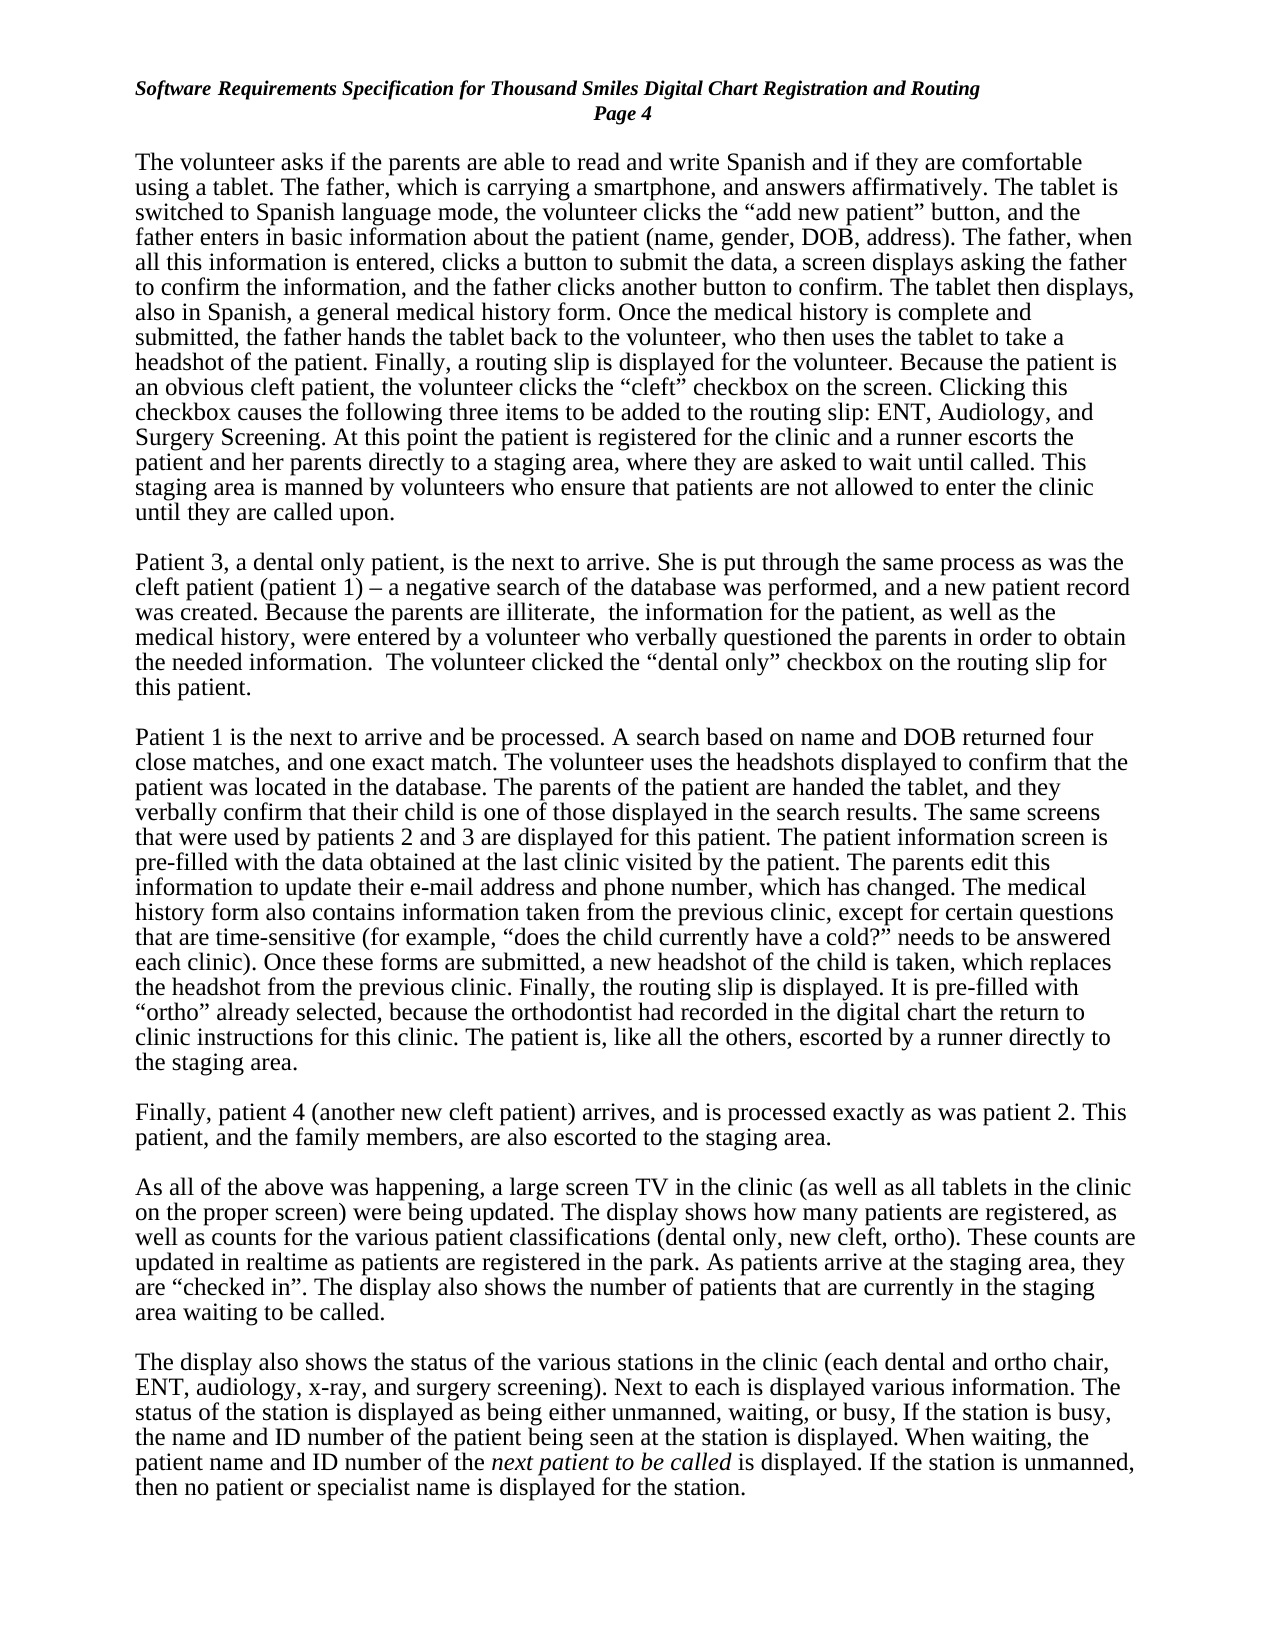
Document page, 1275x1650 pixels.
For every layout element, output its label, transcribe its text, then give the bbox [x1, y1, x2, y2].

text The display also shows the status of the various stations in the clinic (each dental and ortho chair, ENT, audiology, x-ray, and surgery screening). Next to each is displayed various information. The status of the station is displayed as being either unmanned, waiting, or busy, If the station is busy, the name and ID number of the patient being seen at the station is displayed. When waiting, the patient name and ID number of the next patient to be called is displayed. If the station is unmanned, then no patient or specialist name is displayed for the station. [135, 1350, 1140, 1500]
text As all of the above was happening, a large screen TV in the clinic (as well as all tablets in the clinic on the proper screen) were being updated. The display shows how many patients are registered, as well as counts for the various patient classifications (dental only, new cleft, ortho). These counts are updated in realtime as patients are registered in the park. As patients arrive at the staging area, they are “checked in”. The display also shows the number of patients that are currently in the staging area waiting to be called. [135, 1175, 1140, 1325]
text Patient 1 is the next to arrive and be processed. A search based on name and DOB returned four close matches, and one exact match. The volunteer uses the headshots displayed to confirm that the patient was located in the database. The parents of the patient are handed the tablet, and they verbally confirm that their child is one of those displayed in the search results. The same screens that were used by patients 2 and 3 are displayed for this patient. The patient information screen is pre-filled with the data obtained at the last clinic visited by the patient. The parents edit this information to update their e-mail address and phone number, which has changed. The medical history form also contains information taken from the previous clinic, except for certain questions that are time-sensitive (for example, “does the child currently have a cold?” needs to be answered each clinic). Once these forms are submitted, a new headshot of the child is taken, which replaces the headshot from the previous clinic. Finally, the routing slip is displayed. It is pre-filled with “ortho” already selected, because the orthodontist had recorded in the digital chart the return to clinic instructions for this clinic. The patient is, like all the others, escorted by a runner directly to the staging area. [135, 725, 1140, 1075]
text Patient 3, a dental only patient, is the next to arrive. She is put through the same process as was the cleft patient (patient 1) – a negative search of the database was performed, and a new patient record was created. Because the parents are illiterate, the information for the patient, as well as the medical history, were entered by a volunteer who verbally questioned the parents in order to obtain the needed information. The volunteer clicked the “dental only” checkbox on the routing slip for this patient. [135, 550, 1140, 700]
text Finally, patient 4 (another new cleft patient) arrives, and is processed exactly as was patient 2. This patient, and the family members, are also escorted to the staging area. [135, 1100, 1140, 1150]
text The volunteer asks if the parents are able to read and write Spanish and if they are comfortable using a tablet. The father, which is carrying a smartphone, and answers affirmatively. The tablet is switched to Spanish language mode, the volunteer clicks the “add new patient” button, and the father enters in basic information about the patient (name, gender, DOB, address). The father, when all this information is entered, clicks a button to submit the data, a screen displays asking the father to confirm the information, and the father clicks another button to confirm. The tablet then displays, also in Spanish, a general medical history form. Once the medical history is complete and submitted, the father hands the tablet back to the volunteer, who then uses the tablet to take a headshot of the patient. Finally, a routing slip is displayed for the volunteer. Because the patient is an obvious cleft patient, the volunteer clicks the “cleft” checkbox on the screen. Clicking this checkbox causes the following three items to be added to the routing slip: ENT, Audiology, and Surgery Screening. At this point the patient is registered for the clinic and a runner escorts the patient and her parents directly to a staging area, where they are asked to wait until called. This staging area is manned by volunteers who ensure that patients are not allowed to enter the clinic until they are called upon. [135, 150, 1140, 525]
